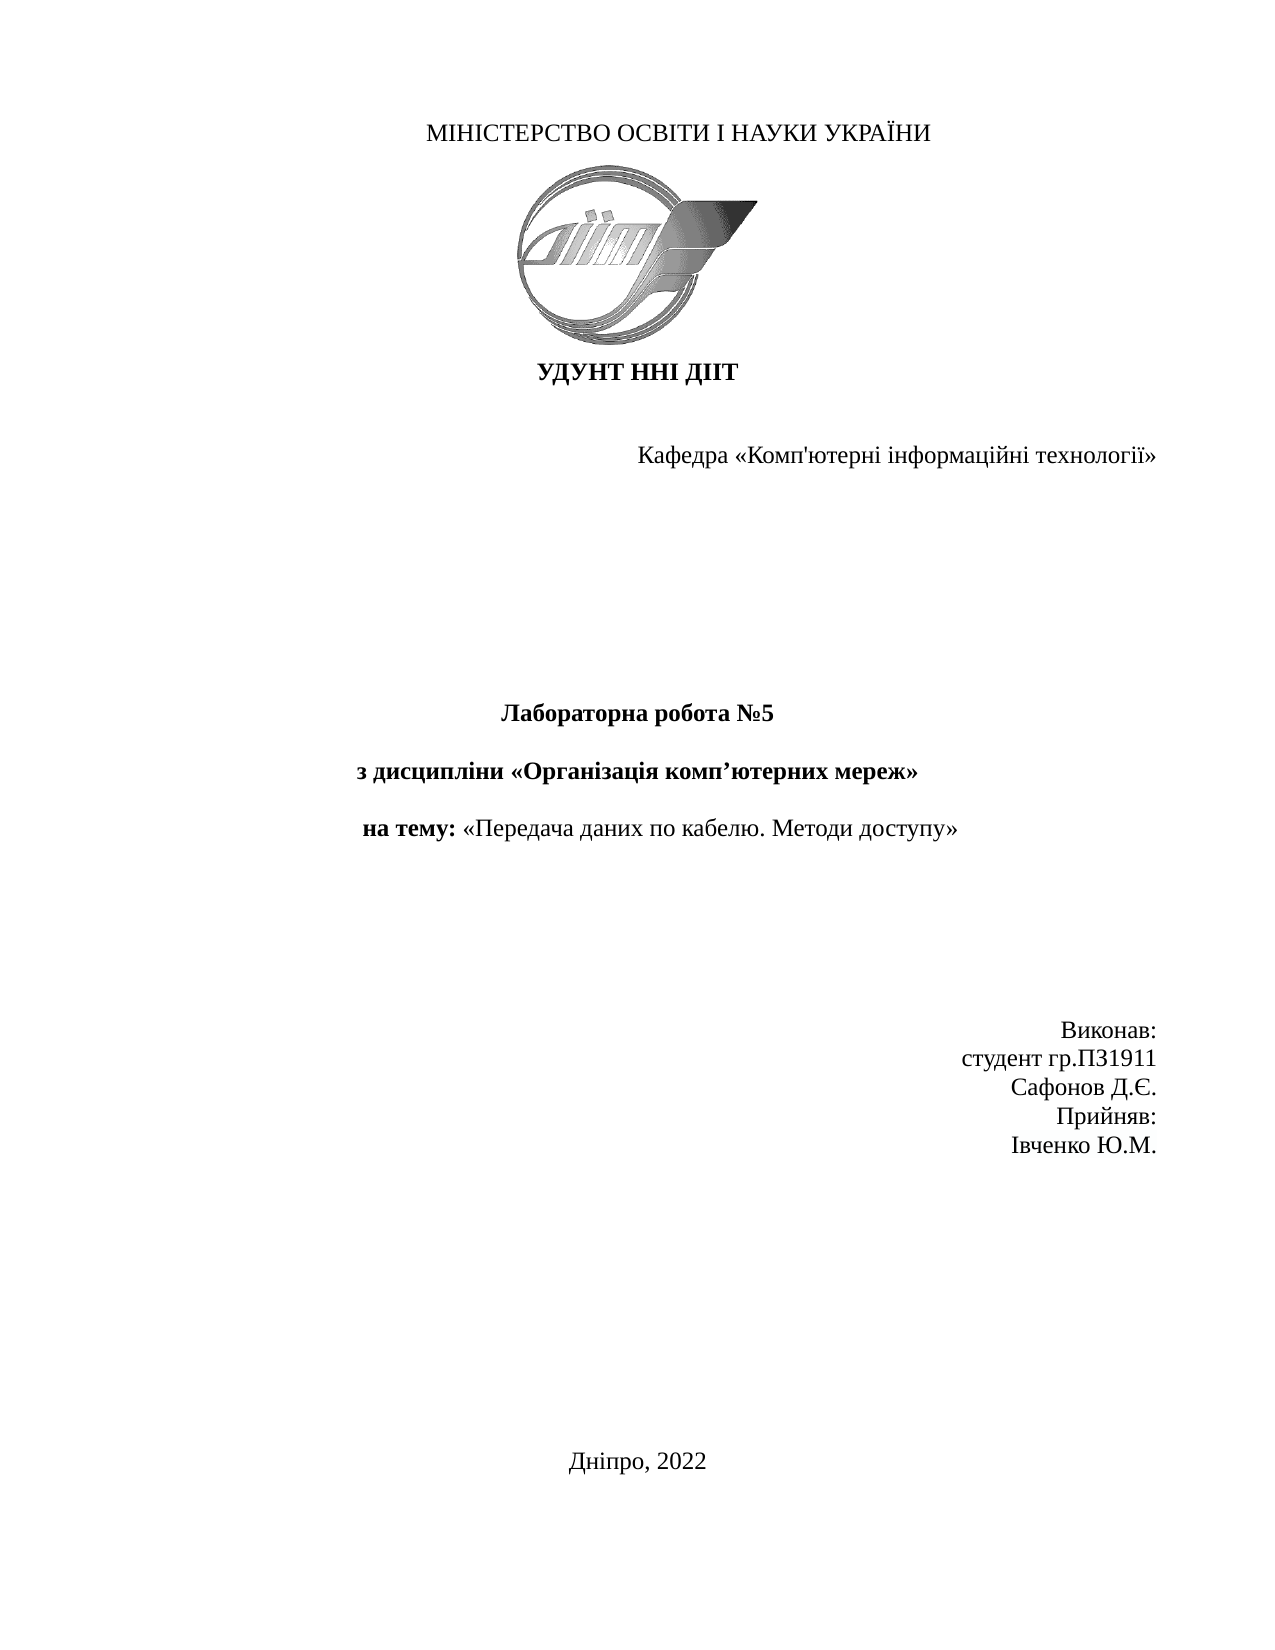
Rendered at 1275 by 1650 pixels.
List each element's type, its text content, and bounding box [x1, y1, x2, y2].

text на тему: «Передача даних по кабелю. Методи доступу» [118, 813, 1157, 842]
text студент гр.ПЗ1911 [709, 1043, 1157, 1072]
text Виконав: [118, 1015, 1157, 1043]
text Дніпро, 2022 [118, 1446, 1157, 1475]
text МІНІСТЕРСТВО ОСВІТИ І НАУКИ УКРАЇНИ [155, 118, 1157, 147]
text Сафонов Д.Є. [709, 1072, 1157, 1101]
text Кафедра «Комп'ютерні інформаційні технології» [118, 440, 1157, 468]
text Прийняв: [709, 1101, 1157, 1130]
text УДУНТ ННІ ДІІТ [118, 357, 1157, 386]
text Лабораторна робота №5 [118, 698, 1157, 727]
text Івченко Ю.М. [709, 1130, 1157, 1158]
text з дисципліни «Організація комп’ютерних мереж» [118, 727, 1157, 785]
